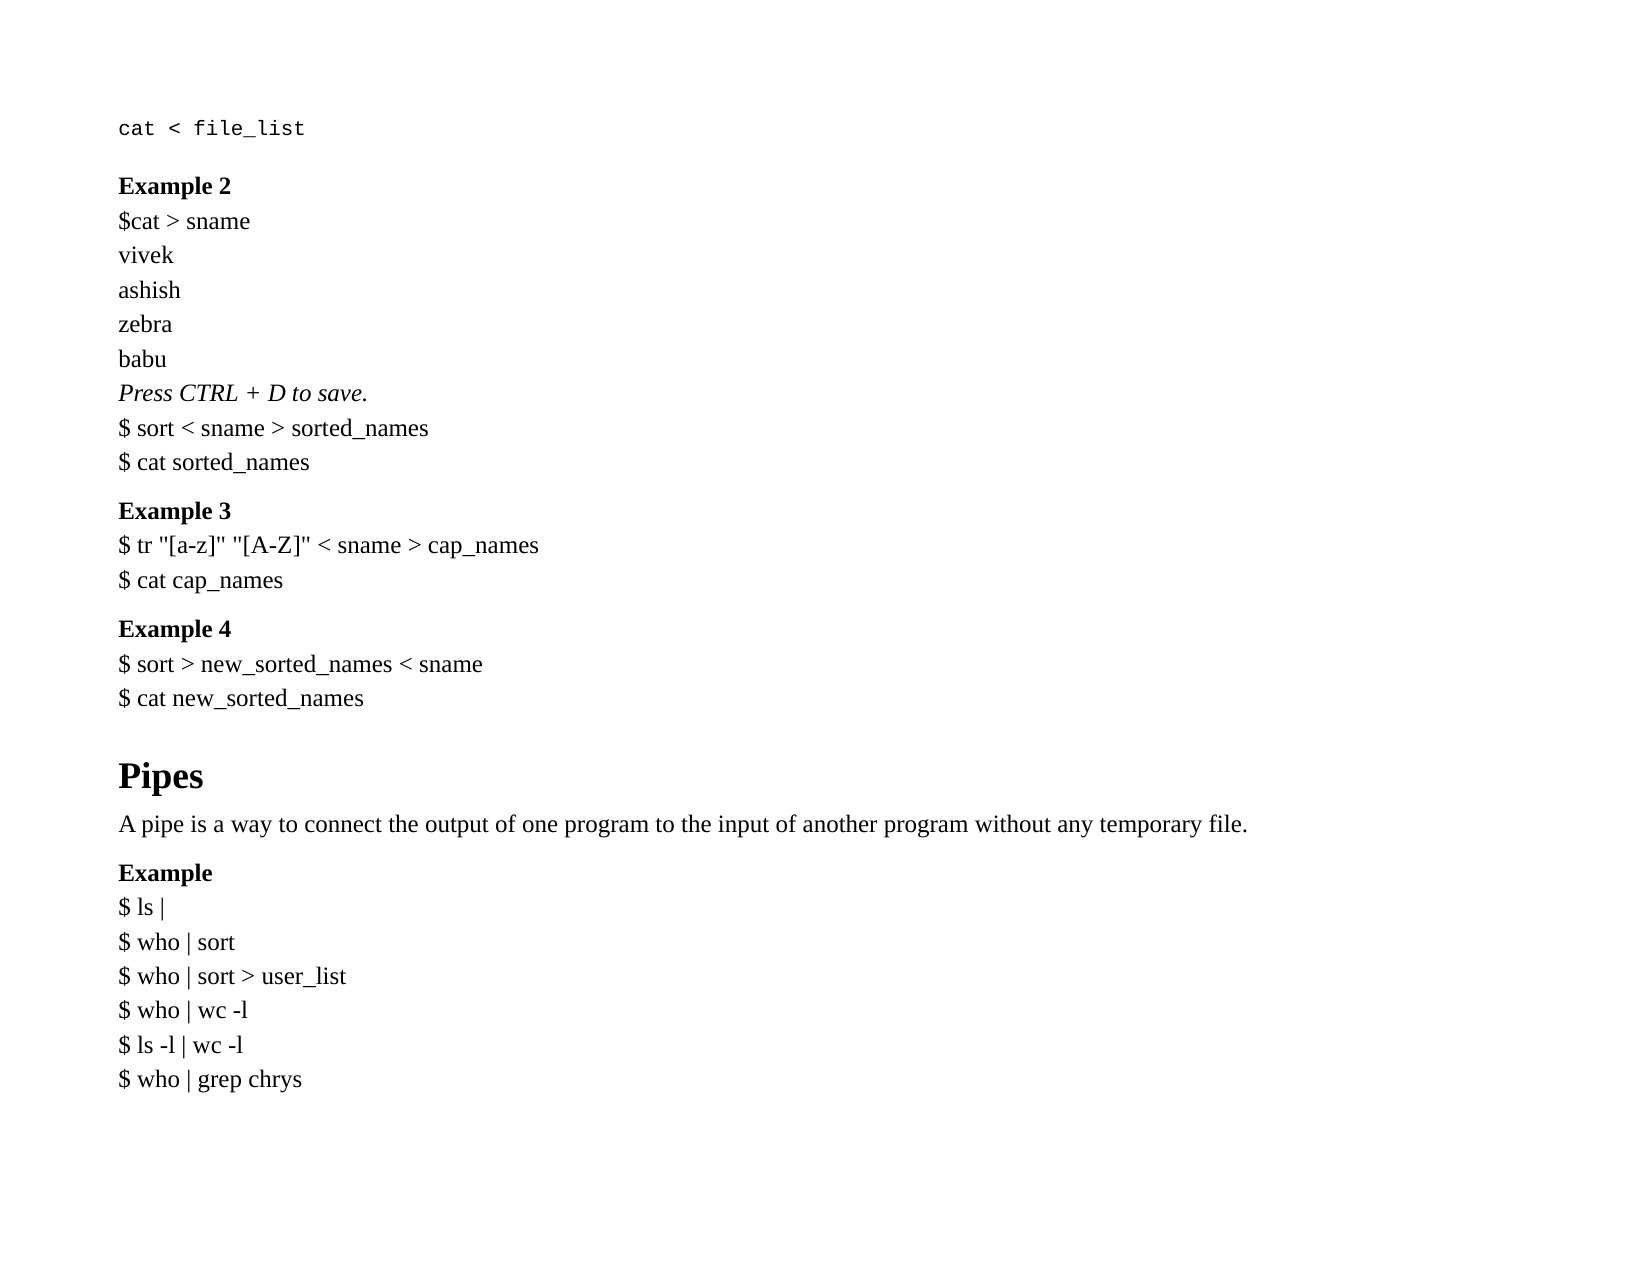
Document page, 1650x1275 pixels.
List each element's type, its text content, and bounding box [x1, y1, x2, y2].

subtitle Pipes [118, 753, 1532, 796]
text A pipe is a way to connect the output of one program to the input of another program without any temporary file. [118, 809, 1532, 837]
text Example $ ls | $ who | sort $ who | sort > user_list $ who | wc -l $ ls -l | wc -l $ who | grep chrys [118, 858, 1532, 1093]
text cat < file_list [118, 118, 1532, 142]
text Example 3 $ tr "[a-z]" "[A-Z]" < sname > cap_names $ cat cap_names [118, 496, 1532, 594]
text Example 4 $ sort > new_sorted_names < sname $ cat new_sorted_names [118, 614, 1532, 712]
text Example 2 $cat > sname vivek ashish zebra babu Press CTRL + D to save. $ sort < sname > sorted_names $ cat sorted_names [118, 171, 1532, 476]
